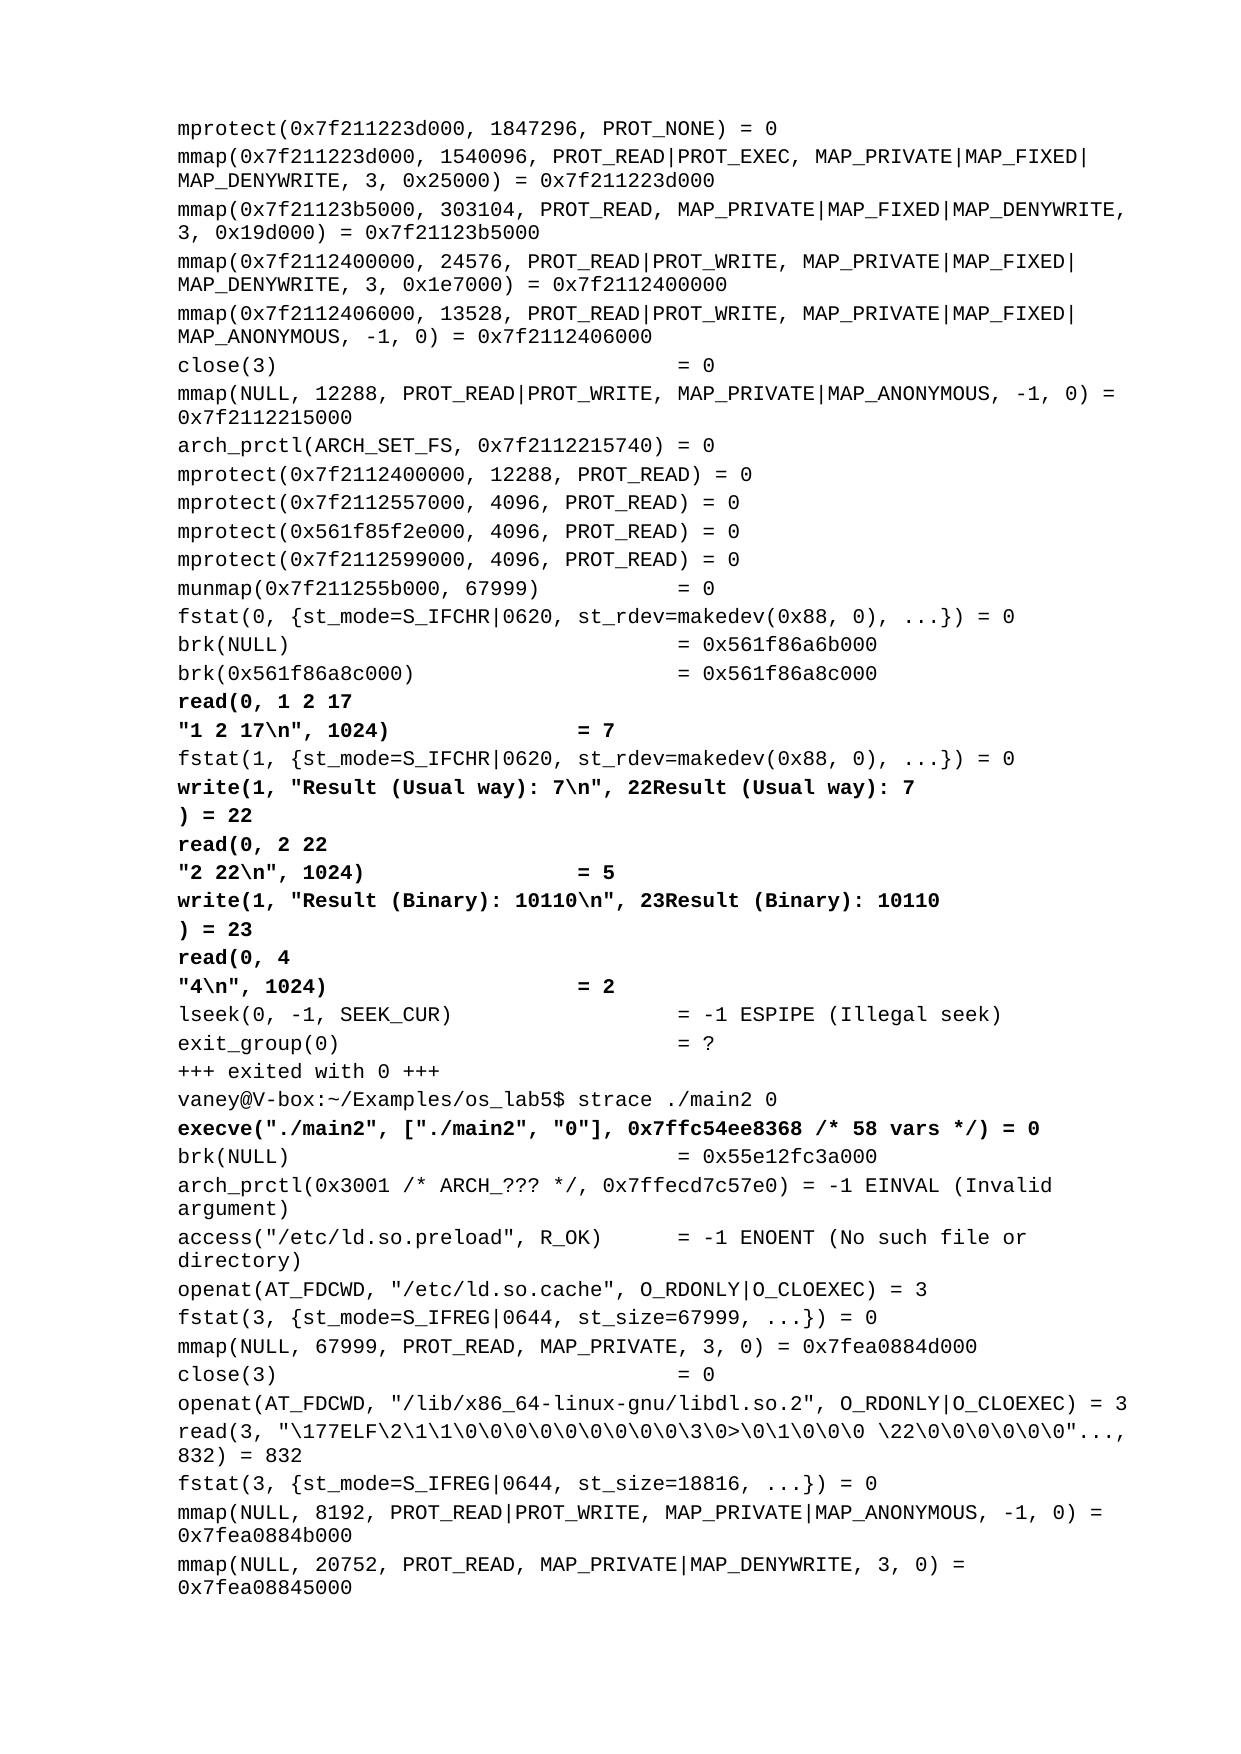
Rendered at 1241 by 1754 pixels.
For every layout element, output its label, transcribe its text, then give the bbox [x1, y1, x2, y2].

text vaney@V-box:~/Examples/os_lab5$ strace ./main2 0 [177, 1089, 1152, 1113]
text write(1, "Result (Binary): 10110\n", 23Result (Binary): 10110 [177, 890, 1152, 914]
text brk(NULL) = 0x55e12fc3a000 [177, 1146, 1152, 1170]
text close(3) = 0 [177, 1364, 1152, 1388]
text mmap(0x7f2112400000, 24576, PROT_READ|PROT_WRITE, MAP_PRIVATE|MAP_FIXED|MAP_DENYWRITE, 3, 0x1e7000) = 0x7f2112400000 [177, 251, 1152, 298]
text openat(AT_FDCWD, "/lib/x86_64-linux-gnu/libdl.so.2", O_RDONLY|O_CLOEXEC) = 3 [177, 1393, 1152, 1416]
text mprotect(0x7f2112557000, 4096, PROT_READ) = 0 [177, 492, 1152, 516]
text fstat(0, {st_mode=S_IFCHR|0620, st_rdev=makedev(0x88, 0), ...}) = 0 [177, 606, 1152, 630]
text mmap(NULL, 12288, PROT_READ|PROT_WRITE, MAP_PRIVATE|MAP_ANONYMOUS, -1, 0) = 0x7f2112215000 [177, 383, 1152, 431]
text write(1, "Result (Usual way): 7\n", 22Result (Usual way): 7 [177, 777, 1152, 800]
text mmap(NULL, 67999, PROT_READ, MAP_PRIVATE, 3, 0) = 0x7fea0884d000 [177, 1336, 1152, 1359]
text mmap(0x7f211223d000, 1540096, PROT_READ|PROT_EXEC, MAP_PRIVATE|MAP_FIXED|MAP_DENYWRITE, 3, 0x25000) = 0x7f211223d000 [177, 147, 1152, 194]
text execve("./main2", ["./main2", "0"], 0x7ffc54ee8368 /* 58 vars */) = 0 [177, 1118, 1152, 1142]
text +++ exited with 0 +++ [177, 1061, 1152, 1085]
text exit_group(0) = ? [177, 1033, 1152, 1056]
text mprotect(0x7f211223d000, 1847296, PROT_NONE) = 0 [177, 118, 1152, 142]
text arch_prctl(ARCH_SET_FS, 0x7f2112215740) = 0 [177, 435, 1152, 459]
text read(0, 1 2 17 [177, 691, 1152, 715]
text read(3, "\177ELF\2\1\1\0\0\0\0\0\0\0\0\0\3\0>\0\1\0\0\0 \22\0\0\0\0\0\0"..., 832) = 832 [177, 1421, 1152, 1468]
text "1 2 17\n", 1024) = 7 [177, 720, 1152, 743]
text mprotect(0x7f2112599000, 4096, PROT_READ) = 0 [177, 549, 1152, 573]
text mprotect(0x561f85f2e000, 4096, PROT_READ) = 0 [177, 521, 1152, 544]
text ) = 22 [177, 805, 1152, 829]
text mmap(0x7f2112406000, 13528, PROT_READ|PROT_WRITE, MAP_PRIVATE|MAP_FIXED|MAP_ANONYMOUS, -1, 0) = 0x7f2112406000 [177, 303, 1152, 350]
text access("/etc/ld.so.preload", R_OK) = -1 ENOENT (No such file or directory) [177, 1227, 1152, 1274]
text brk(0x561f86a8c000) = 0x561f86a8c000 [177, 663, 1152, 687]
text "4\n", 1024) = 2 [177, 976, 1152, 999]
text mmap(0x7f21123b5000, 303104, PROT_READ, MAP_PRIVATE|MAP_FIXED|MAP_DENYWRITE, 3, 0x19d000) = 0x7f21123b5000 [177, 199, 1152, 246]
text openat(AT_FDCWD, "/etc/ld.so.cache", O_RDONLY|O_CLOEXEC) = 3 [177, 1279, 1152, 1303]
text fstat(1, {st_mode=S_IFCHR|0620, st_rdev=makedev(0x88, 0), ...}) = 0 [177, 748, 1152, 772]
text read(0, 4 [177, 947, 1152, 971]
text ) = 23 [177, 919, 1152, 942]
text lseek(0, -1, SEEK_CUR) = -1 ESPIPE (Illegal seek) [177, 1004, 1152, 1028]
text mmap(NULL, 8192, PROT_READ|PROT_WRITE, MAP_PRIVATE|MAP_ANONYMOUS, -1, 0) = 0x7fea0884b000 [177, 1502, 1152, 1549]
text arch_prctl(0x3001 /* ARCH_??? */, 0x7ffecd7c57e0) = -1 EINVAL (Invalid argument) [177, 1175, 1152, 1222]
text read(0, 2 22 [177, 833, 1152, 857]
text mmap(NULL, 20752, PROT_READ, MAP_PRIVATE|MAP_DENYWRITE, 3, 0) = 0x7fea08845000 [177, 1554, 1152, 1601]
text "2 22\n", 1024) = 5 [177, 862, 1152, 886]
text brk(NULL) = 0x561f86a6b000 [177, 634, 1152, 658]
text mprotect(0x7f2112400000, 12288, PROT_READ) = 0 [177, 464, 1152, 487]
text fstat(3, {st_mode=S_IFREG|0644, st_size=67999, ...}) = 0 [177, 1307, 1152, 1331]
text fstat(3, {st_mode=S_IFREG|0644, st_size=18816, ...}) = 0 [177, 1473, 1152, 1497]
text close(3) = 0 [177, 355, 1152, 378]
text munmap(0x7f211255b000, 67999) = 0 [177, 578, 1152, 601]
